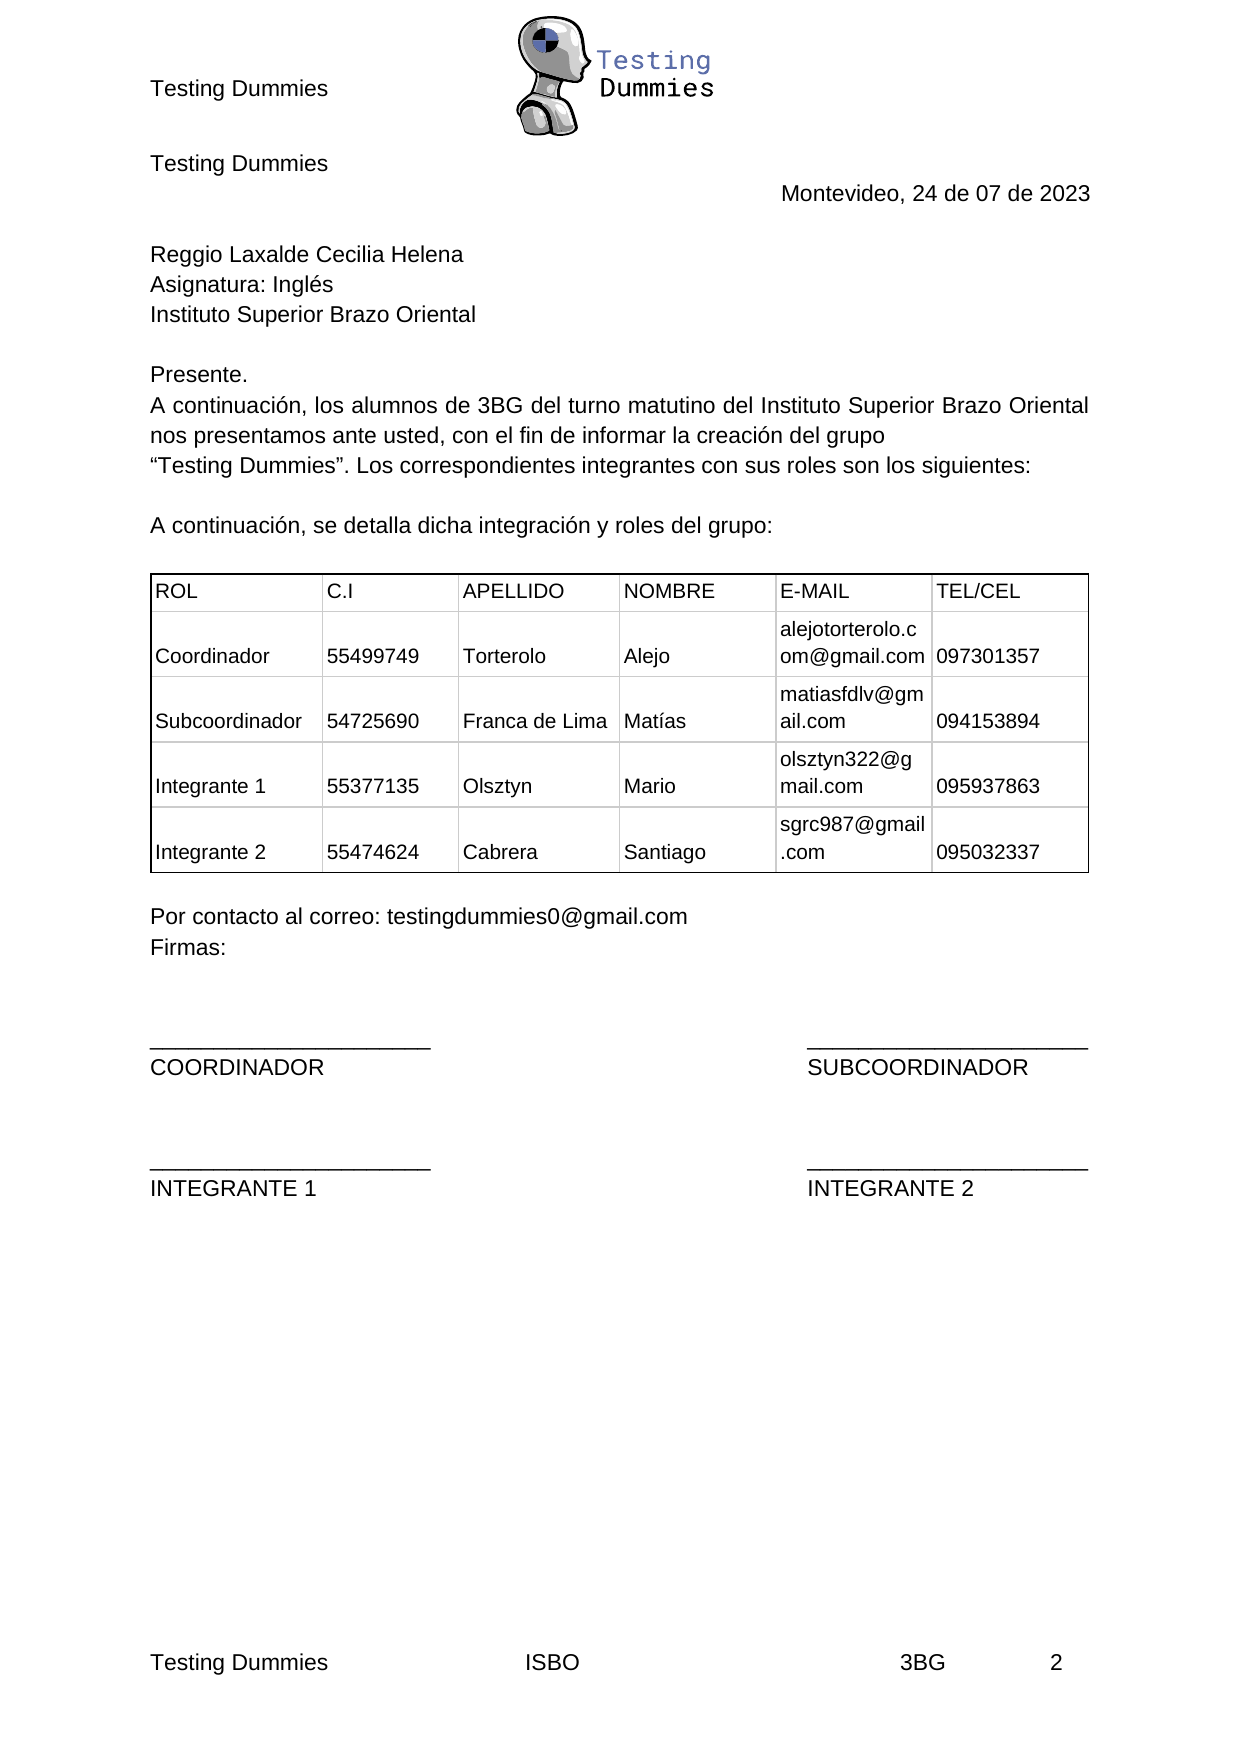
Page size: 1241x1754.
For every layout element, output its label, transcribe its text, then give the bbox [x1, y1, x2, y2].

text INTEGRANTE 1 INTEGRANTE 2 [150, 1175, 1090, 1201]
table_cell Olsztyn [459, 743, 619, 806]
text Instituto Superior Brazo Oriental [150, 301, 1090, 327]
table_cell sgrc987@gmail.com [777, 808, 931, 871]
table_cell 095937863 [933, 743, 1088, 806]
table_cell Santiago [620, 808, 775, 871]
table_cell matiasfdlv@gmail.com [777, 677, 931, 741]
table_cell Franca de Lima [459, 677, 619, 741]
table_cell Torterolo [459, 612, 619, 676]
text Por contacto al correo: testingdummies0@gmail.com [150, 903, 1090, 929]
text COORDINADOR SUBCOORDINADOR [150, 1054, 1090, 1081]
table_cell 55474624 [323, 808, 458, 871]
text Firmas: [150, 933, 1090, 960]
table_header E-MAIL [777, 575, 931, 611]
table_cell Coordinador [152, 612, 322, 676]
table_cell 55499749 [323, 612, 458, 676]
text Asignatura: Inglés [150, 271, 1090, 297]
text ______________________ ______________________ [150, 1024, 1090, 1050]
text Testing Dummies [150, 150, 1090, 176]
table_cell Integrante 1 [152, 743, 322, 806]
table_header TEL/CEL [933, 575, 1088, 611]
table_cell Integrante 2 [152, 808, 322, 871]
table_cell 097301357 [933, 612, 1088, 676]
text Presente. [150, 361, 1090, 388]
table_cell Subcoordinador [152, 677, 322, 741]
table_cell Cabrera [459, 808, 619, 871]
table_cell Alejo [620, 612, 775, 676]
text Reggio Laxalde Cecilia Helena [150, 241, 1090, 267]
table_cell 094153894 [933, 677, 1088, 741]
text “Testing Dummies”. Los correspondientes integrantes con sus roles son los siguientes: [150, 452, 1090, 478]
table_cell Matías [620, 677, 775, 741]
text ______________________ ______________________ [150, 1145, 1090, 1171]
table_header APELLIDO [459, 575, 619, 611]
table_cell 55377135 [323, 743, 458, 806]
table_header C.I [323, 575, 458, 611]
text A continuación, los alumnos de 3BG del turno matutino del Instituto Superior Brazo Oriental nos presentamos ante usted, con el fin de informar la creación del grupo [150, 392, 1090, 448]
table_cell 095032337 [933, 808, 1088, 871]
table_header NOMBRE [620, 575, 775, 611]
text Montevideo, 24 de 07 de 2023 [150, 180, 1090, 207]
table_cell alejotorterolo.com@gmail.com [777, 612, 931, 676]
table_cell olsztyn322@gmail.com [777, 743, 931, 806]
table_cell 54725690 [323, 677, 458, 741]
text A continuación, se detalla dicha integración y roles del grupo: [150, 512, 1090, 539]
table_header ROL [152, 575, 322, 611]
table_cell Mario [620, 743, 775, 806]
